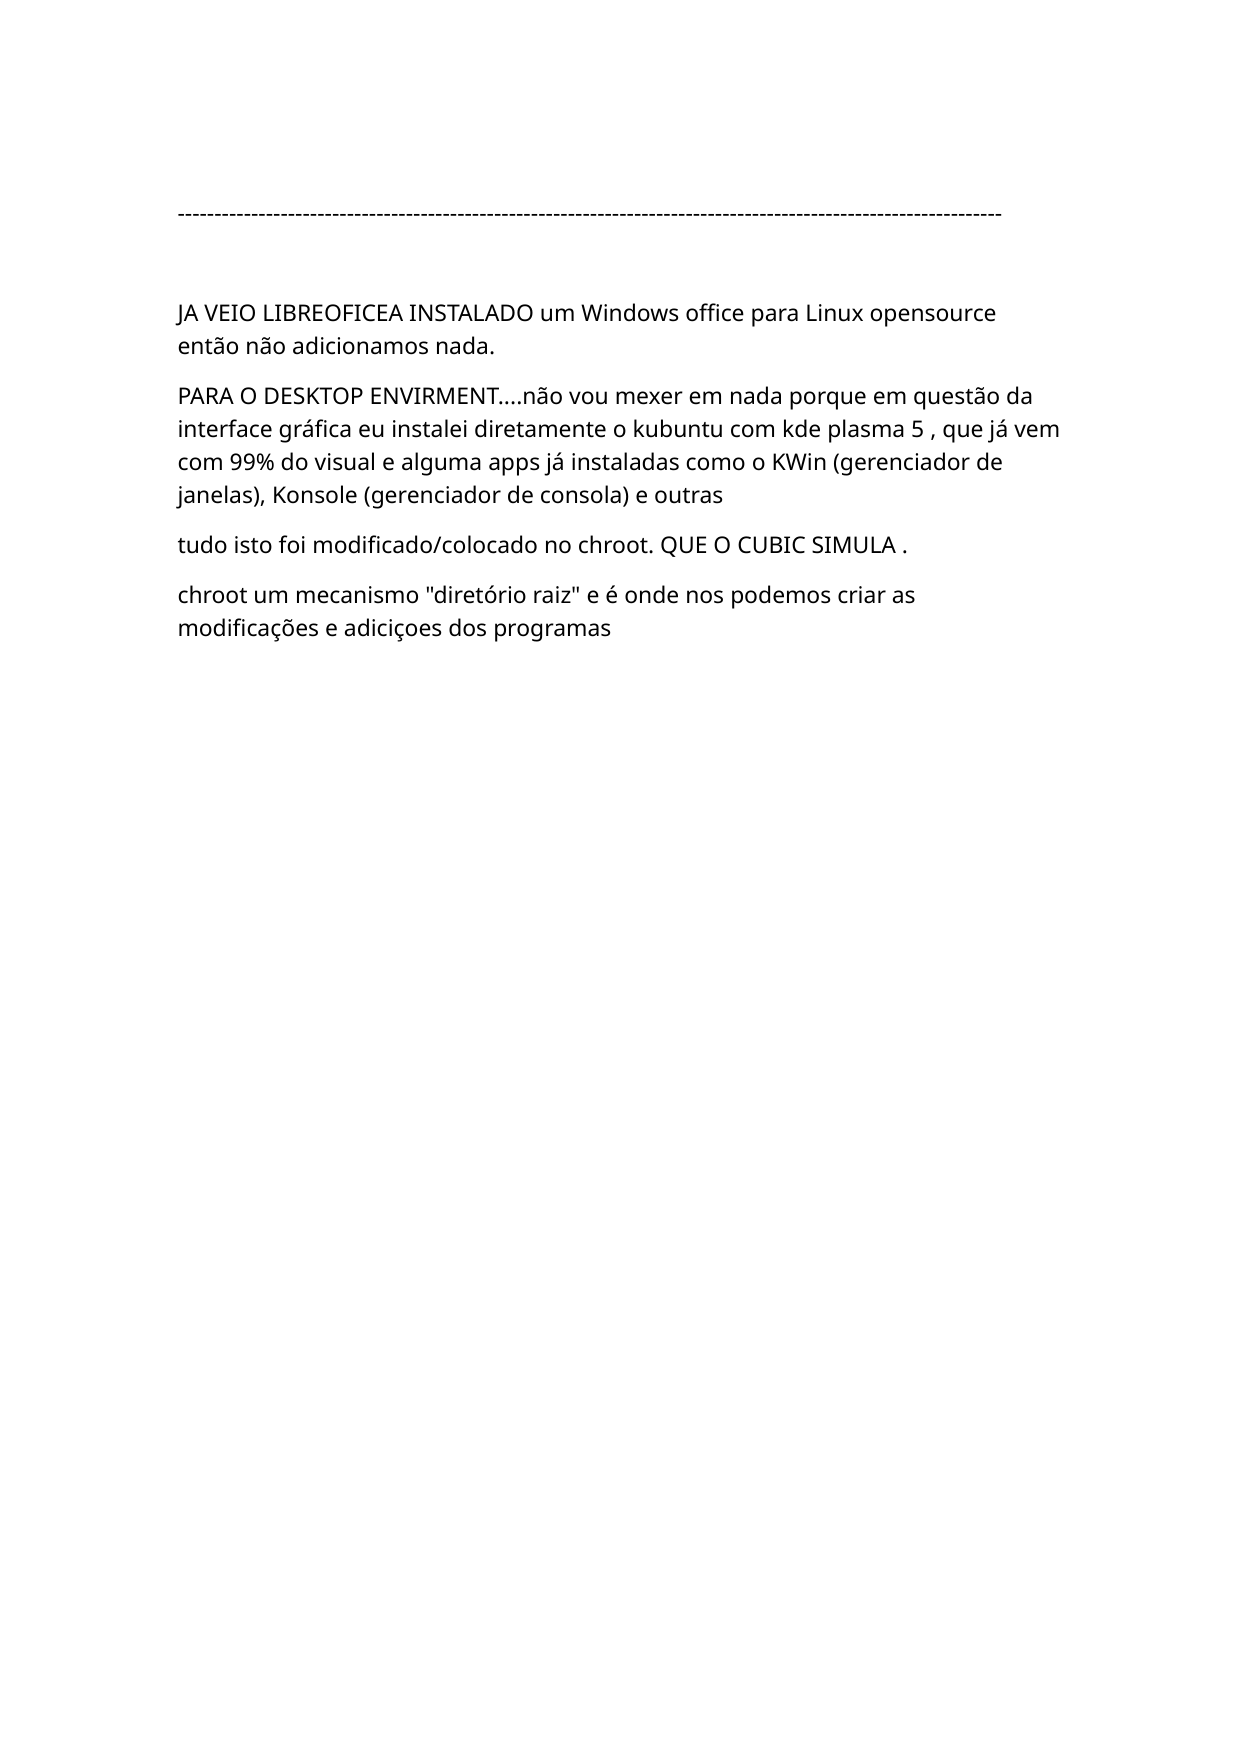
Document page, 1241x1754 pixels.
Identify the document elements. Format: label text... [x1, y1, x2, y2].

text ---------------------------------------------------------------------------------------------------------------- [177, 197, 1063, 229]
text PARA O DESKTOP ENVIRMENT....não vou mexer em nada porque em questão da interface gráfica eu instalei diretamente o kubuntu com kde plasma 5 , que já vem com 99% do visual e alguma apps já instaladas como o KWin (gerenciador de janelas), Konsole (gerenciador de consola) e outras [177, 380, 1063, 511]
text tudo isto foi modificado/colocado no chroot. QUE O CUBIC SIMULA . [177, 529, 1063, 560]
text JA VEIO LIBREOFICEA INSTALADO um Windows office para Linux opensource então não adicionamos nada. [177, 297, 1063, 361]
text chroot um mecanismo "diretório raiz" e é onde nos podemos criar as modificações e adiciçoes dos programas [177, 579, 1063, 643]
